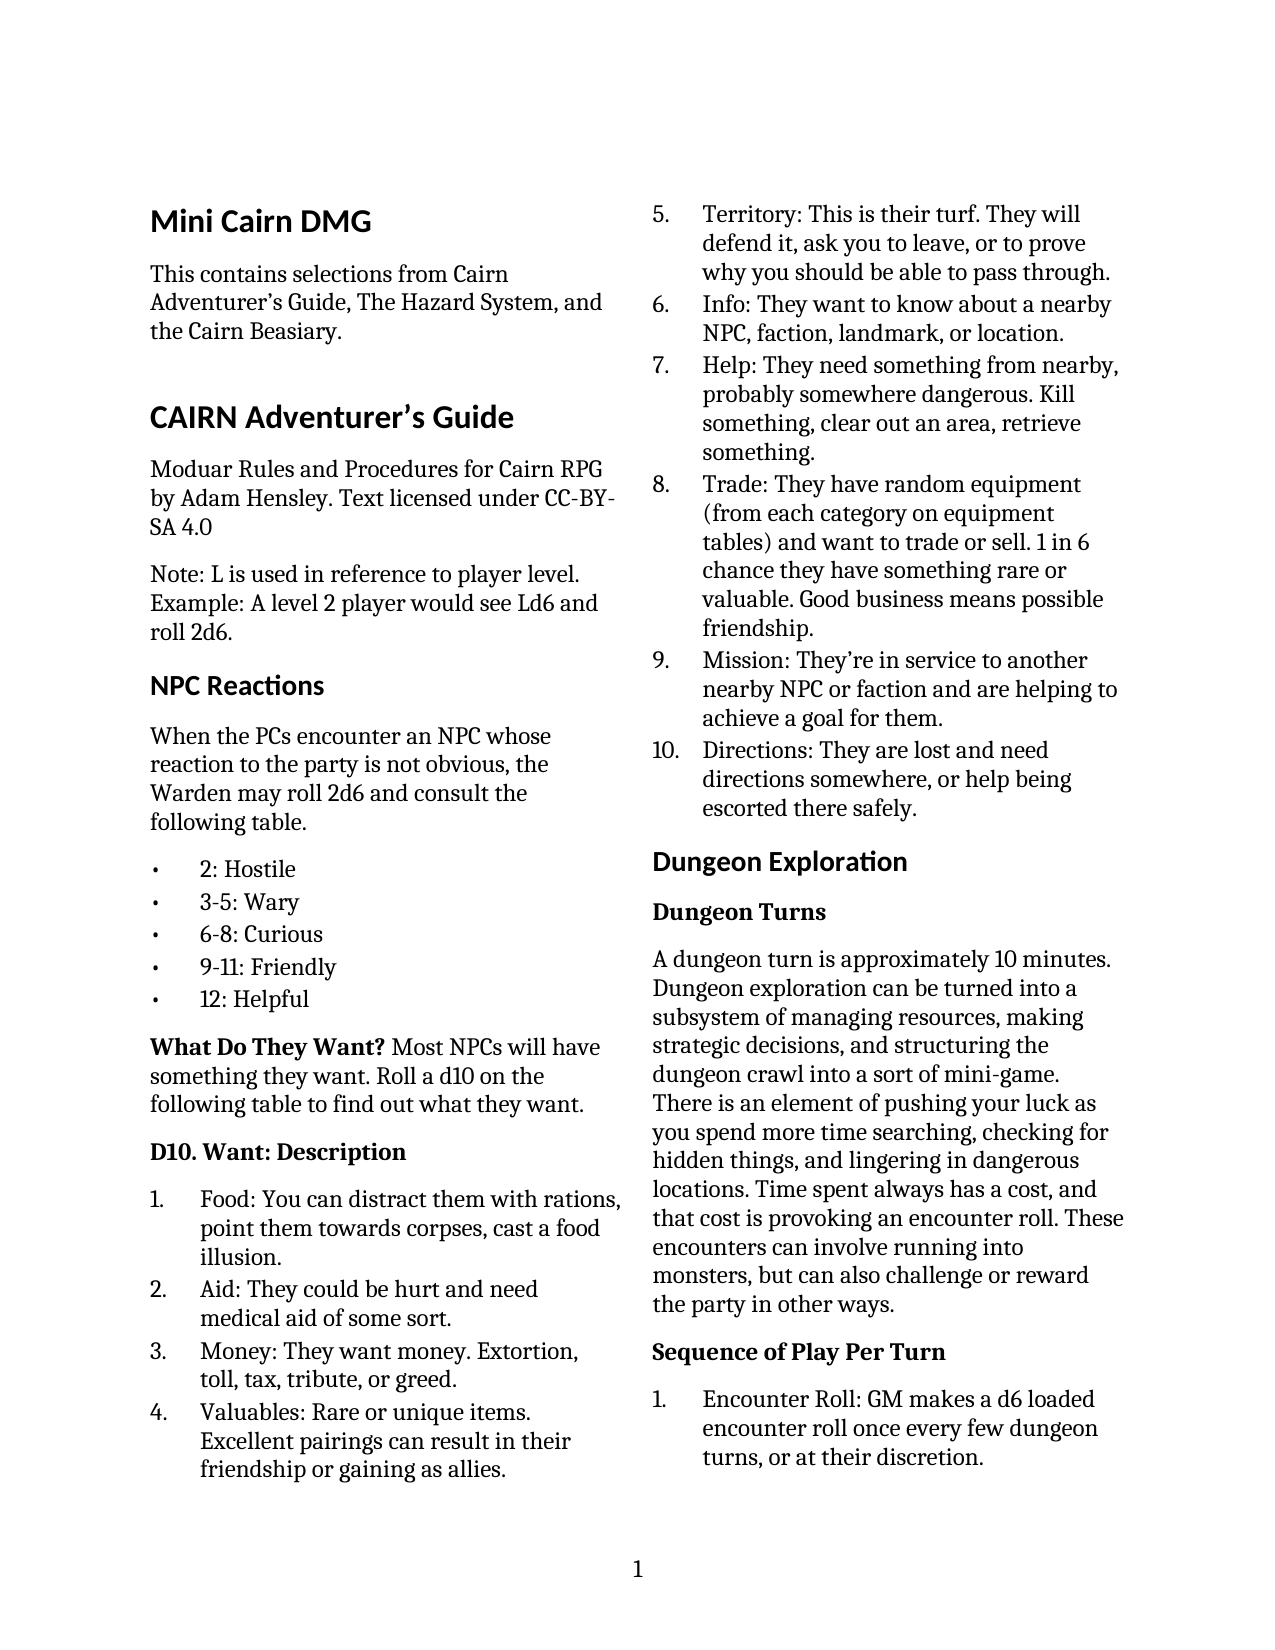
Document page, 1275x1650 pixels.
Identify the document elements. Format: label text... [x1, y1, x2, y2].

list 12: Helpful [150, 985, 622, 1014]
list 6-8: Curious [150, 920, 622, 949]
list Valuables: Rare or unique items. Excellent pairings can result in their friendship or gaining as allies. [150, 1398, 622, 1484]
subtitle NPC Reactions [150, 667, 622, 703]
subtitle Mini Cairn DMG [150, 200, 622, 241]
list Money: They want money. Extortion, toll, tax, tribute, or greed. [150, 1337, 622, 1394]
text A dungeon turn is approximately 10 minutes. Dungeon exploration can be turned into a subsystem of managing resources, making strategic decisions, and structuring the dungeon crawl into a sort of mini-game. There is an element of pushing your luck as you spend more time searching, checking for hidden things, and lingering in dangerous locations. Time spent always has a cost, and that cost is provoking an encounter roll. These encounters can involve running into monsters, but can also challenge or reward the party in other ways. [652, 945, 1125, 1319]
list Help: They need something from nearby, probably somewhere dangerous. Kill something, clear out an area, retrieve something. [652, 351, 1125, 466]
list Mission: They’re in service to another nearby NPC or faction and are helping to achieve a goal for them. [652, 646, 1125, 732]
subtitle Dungeon Exploration [652, 843, 1125, 879]
list 2: Hostile [150, 855, 622, 884]
list Directions: They are lost and need directions somewhere, or help being escorted there safely. [652, 736, 1125, 822]
list Encounter Roll: GM makes a d6 loaded encounter roll once every few dungeon turns, or at their discretion. [652, 1385, 1125, 1471]
text D10. Want: Description [150, 1138, 622, 1167]
text Sequence of Play Per Turn [652, 1338, 1125, 1366]
text What Do They Want? Most NPCs will have something they want. Roll a d10 on the following table to find out what they want. [150, 1033, 622, 1119]
list Aid: They could be hurt and need medical aid of some sort. [150, 1275, 622, 1333]
list Trade: They have random equipment (from each category on equipment tables) and want to trade or sell. 1 in 6 chance they have something rare or valuable. Good business means possible friendship. [652, 470, 1125, 642]
list Food: You can distract them with rations, point them towards corpses, cast a food illusion. [150, 1185, 622, 1272]
text When the PCs encounter an NPC whose reaction to the party is not obvious, the Warden may roll 2d6 and consult the following table. [150, 722, 622, 837]
subtitle CAIRN Adventurer’s Guide [150, 396, 622, 436]
list 9-11: Friendly [150, 953, 622, 982]
text Dungeon Turns [652, 898, 1125, 926]
list Info: They want to know about a nearby NPC, faction, landmark, or location. [652, 290, 1125, 347]
list Territory: This is their turf. They will defend it, ask you to leave, or to prove why you should be able to pass through. [652, 200, 1125, 286]
list 3-5: Wary [150, 888, 622, 917]
text Note: L is used in reference to player level. Example: A level 2 player would see Ld6 and roll 2d6. [150, 560, 622, 646]
text This contains selections from Cairn Adventurer’s Guide, The Hazard System, and the Cairn Beasiary. [150, 259, 622, 346]
text Moduar Rules and Procedures for Cairn RPG by Adam Hensley. Text licensed under CC-BY-SA 4.0 [150, 455, 622, 541]
